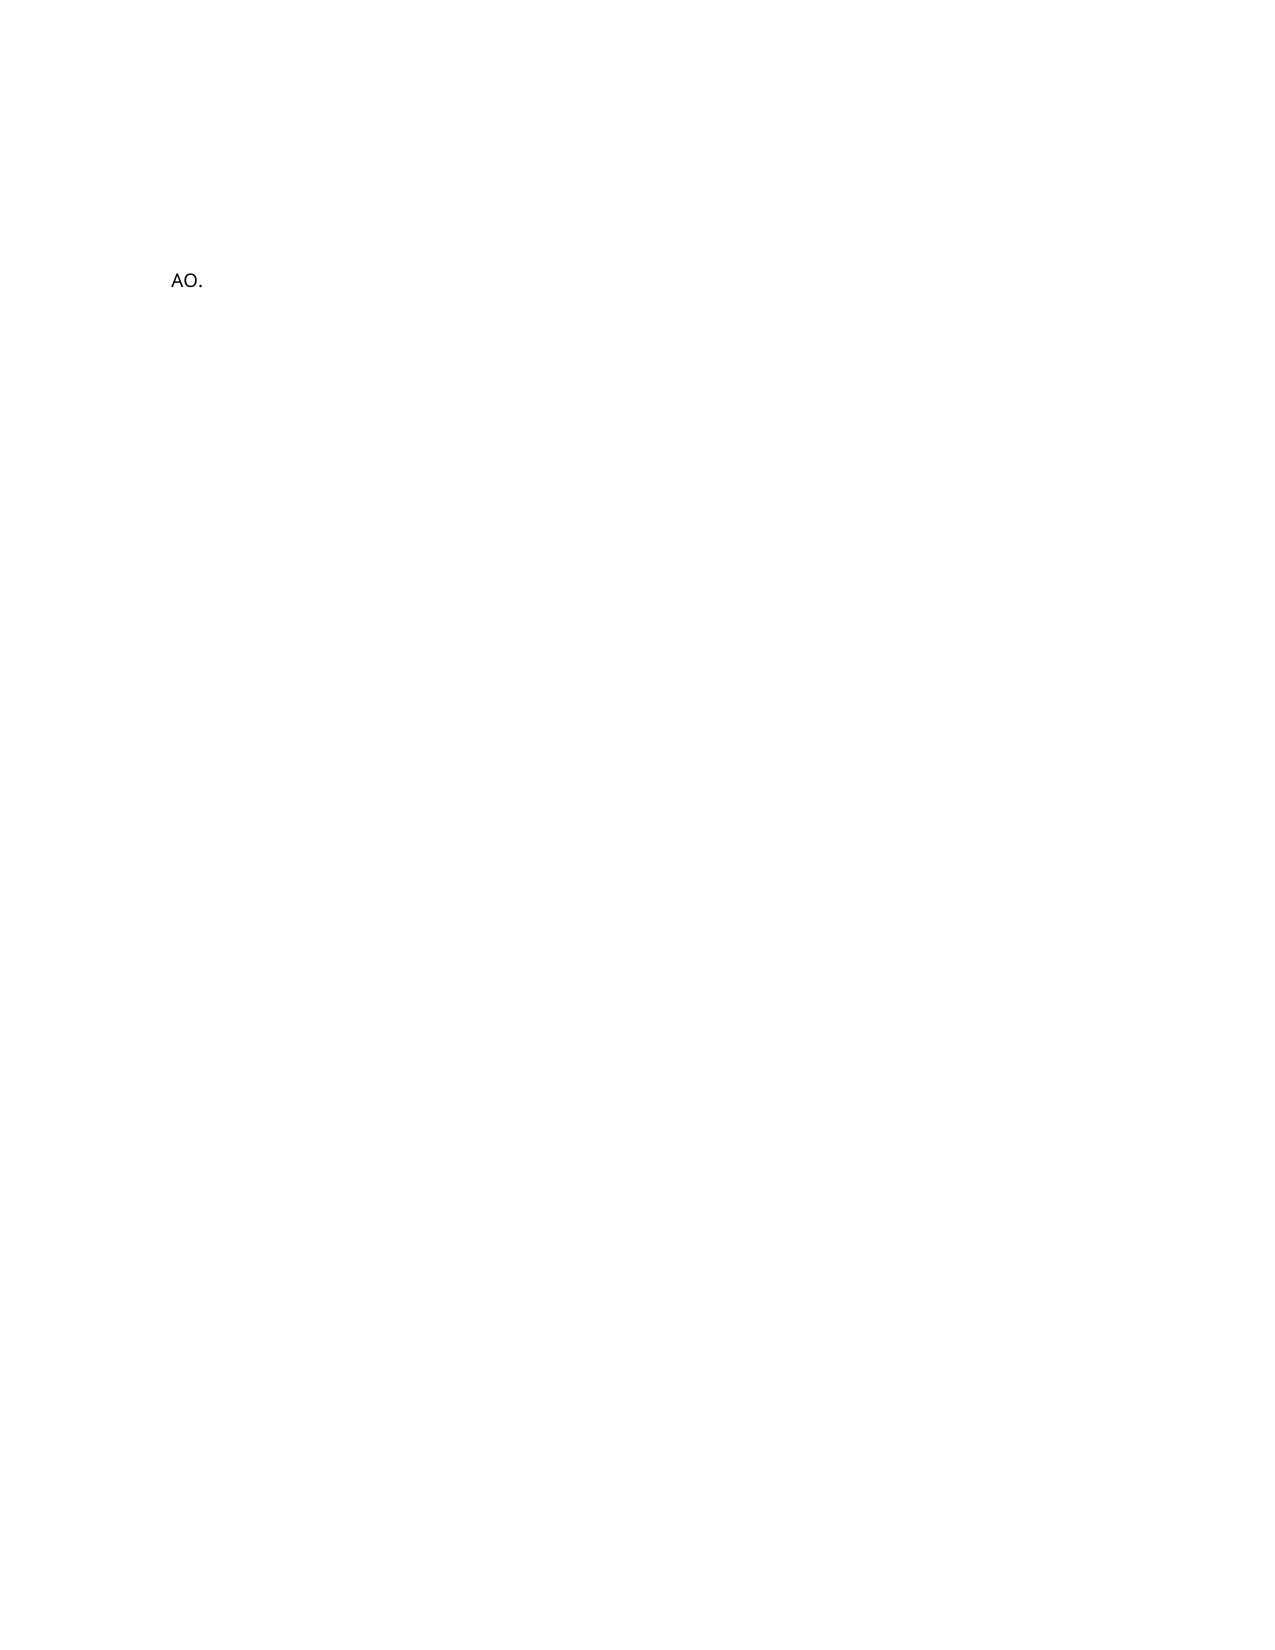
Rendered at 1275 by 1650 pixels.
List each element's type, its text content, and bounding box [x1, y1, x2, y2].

text AO. [171, 267, 1106, 292]
